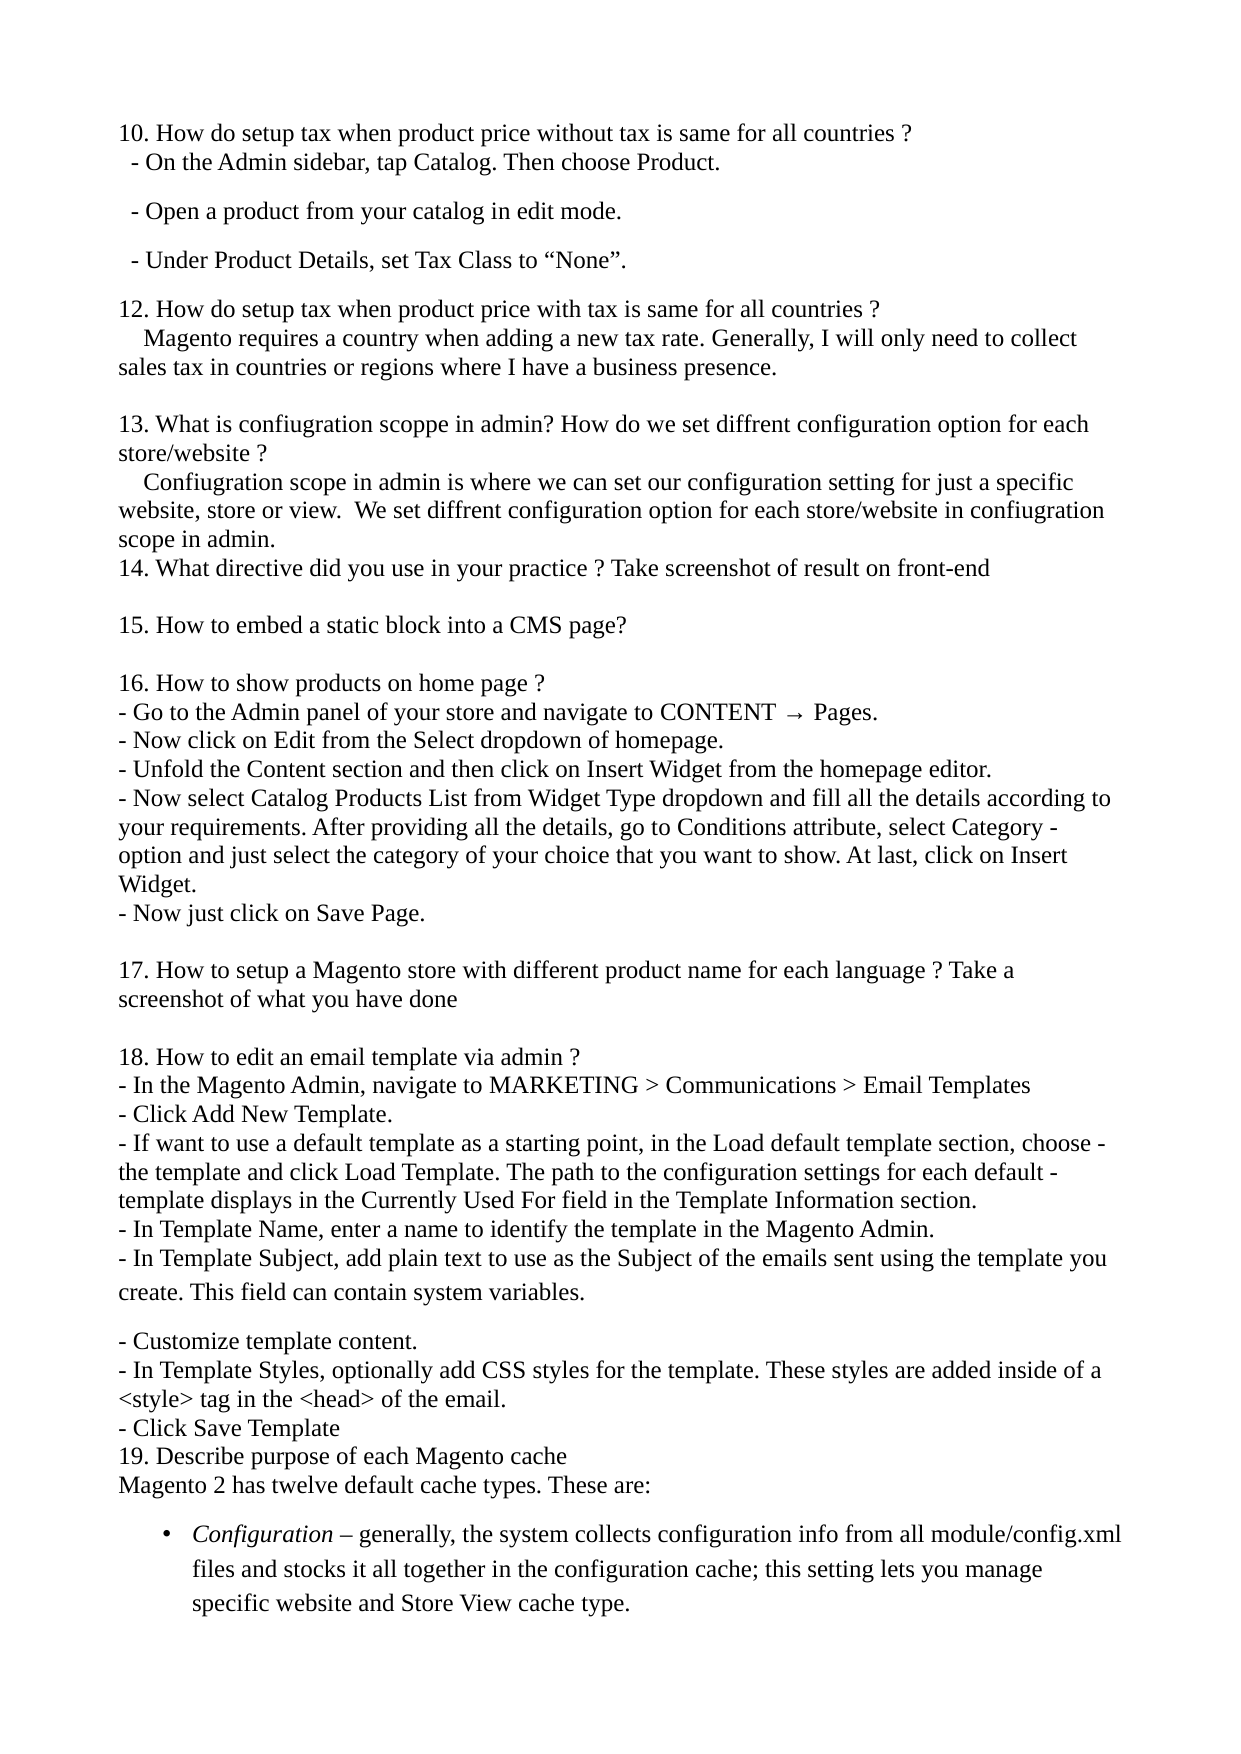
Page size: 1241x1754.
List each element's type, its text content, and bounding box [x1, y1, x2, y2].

text - Under Product Details, set Tax Class to “None”. [118, 245, 1122, 274]
text - Now just click on Save Page. [118, 898, 1122, 927]
text Magento 2 has twelve default cache types. These are: [118, 1470, 1122, 1499]
text - On the Admin sidebar, tap Catalog. Then choose Product. [118, 147, 1122, 176]
text 13. What is confiugration scoppe in admin? How do we set diffrent configuration option for each store/website ? [118, 409, 1122, 467]
text - Now select Catalog Products List from Widget Type dropdown and fill all the details according to your requirements. After providing all the details, go to Conditions attribute, select Category - option and just select the category of your choice that you want to show. At last, click on Insert Widget. [118, 783, 1122, 898]
text Magento requires a country when adding a new tax rate. Generally, I will only need to collect sales tax in countries or regions where I have a business presence. [118, 323, 1122, 380]
text 15. How to embed a static block into a CMS page? [118, 610, 1122, 639]
text - Click Save Template [118, 1413, 1122, 1441]
text - Click Add New Template. [118, 1099, 1122, 1128]
text 12. How do setup tax when product price with tax is same for all countries ? [118, 294, 1122, 323]
text 16. How to show products on home page ? [118, 668, 1122, 697]
text 10. How do setup tax when product price without tax is same for all countries ? [118, 118, 1122, 147]
list Configuration – generally, the system collects configuration info from all module/config.xml files and stocks it all together in the configuration cache; this setting lets you manage specific website and Store View cache type. [162, 1519, 1122, 1617]
text - Customize template content. [118, 1326, 1122, 1355]
text - In Template Styles, optionally add CSS styles for the template. These styles are added inside of a <style> tag in the <head> of the email. [118, 1355, 1122, 1413]
text Confiugration scope in admin is where we can set our configuration setting for just a specific website, store or view. We set diffrent configuration option for each store/website in confiugration scope in admin. [118, 467, 1122, 553]
text - Now click on Edit from the Select dropdown of homepage. [118, 725, 1122, 754]
text - In Template Name, enter a name to identify the template in the Magento Admin. [118, 1214, 1122, 1243]
text - Unfold the Content section and then click on Insert Widget from the homepage editor. [118, 754, 1122, 783]
text 18. How to edit an email template via admin ? [118, 1042, 1122, 1070]
text - Open a product from your catalog in edit mode. [118, 196, 1122, 225]
text - Go to the Admin panel of your store and navigate to CONTENT → Pages. [118, 697, 1122, 725]
text - If want to use a default template as a starting point, in the Load default template section, choose - the template and click Load Template. The path to the configuration settings for each default - template displays in the Currently Used For field in the Template Information section. [118, 1128, 1122, 1214]
text - In Template Subject, add plain text to use as the Subject of the emails sent using the template you create. This field can contain system variables. [118, 1243, 1122, 1306]
text - In the Magento Admin, navigate to MARKETING > Communications > Email Templates [118, 1070, 1122, 1099]
text 19. Describe purpose of each Magento cache [118, 1441, 1122, 1470]
text 14. What directive did you use in your practice ? Take screenshot of result on front-end [118, 553, 1122, 582]
text 17. How to setup a Magento store with different product name for each language ? Take a screenshot of what you have done [118, 955, 1122, 1013]
